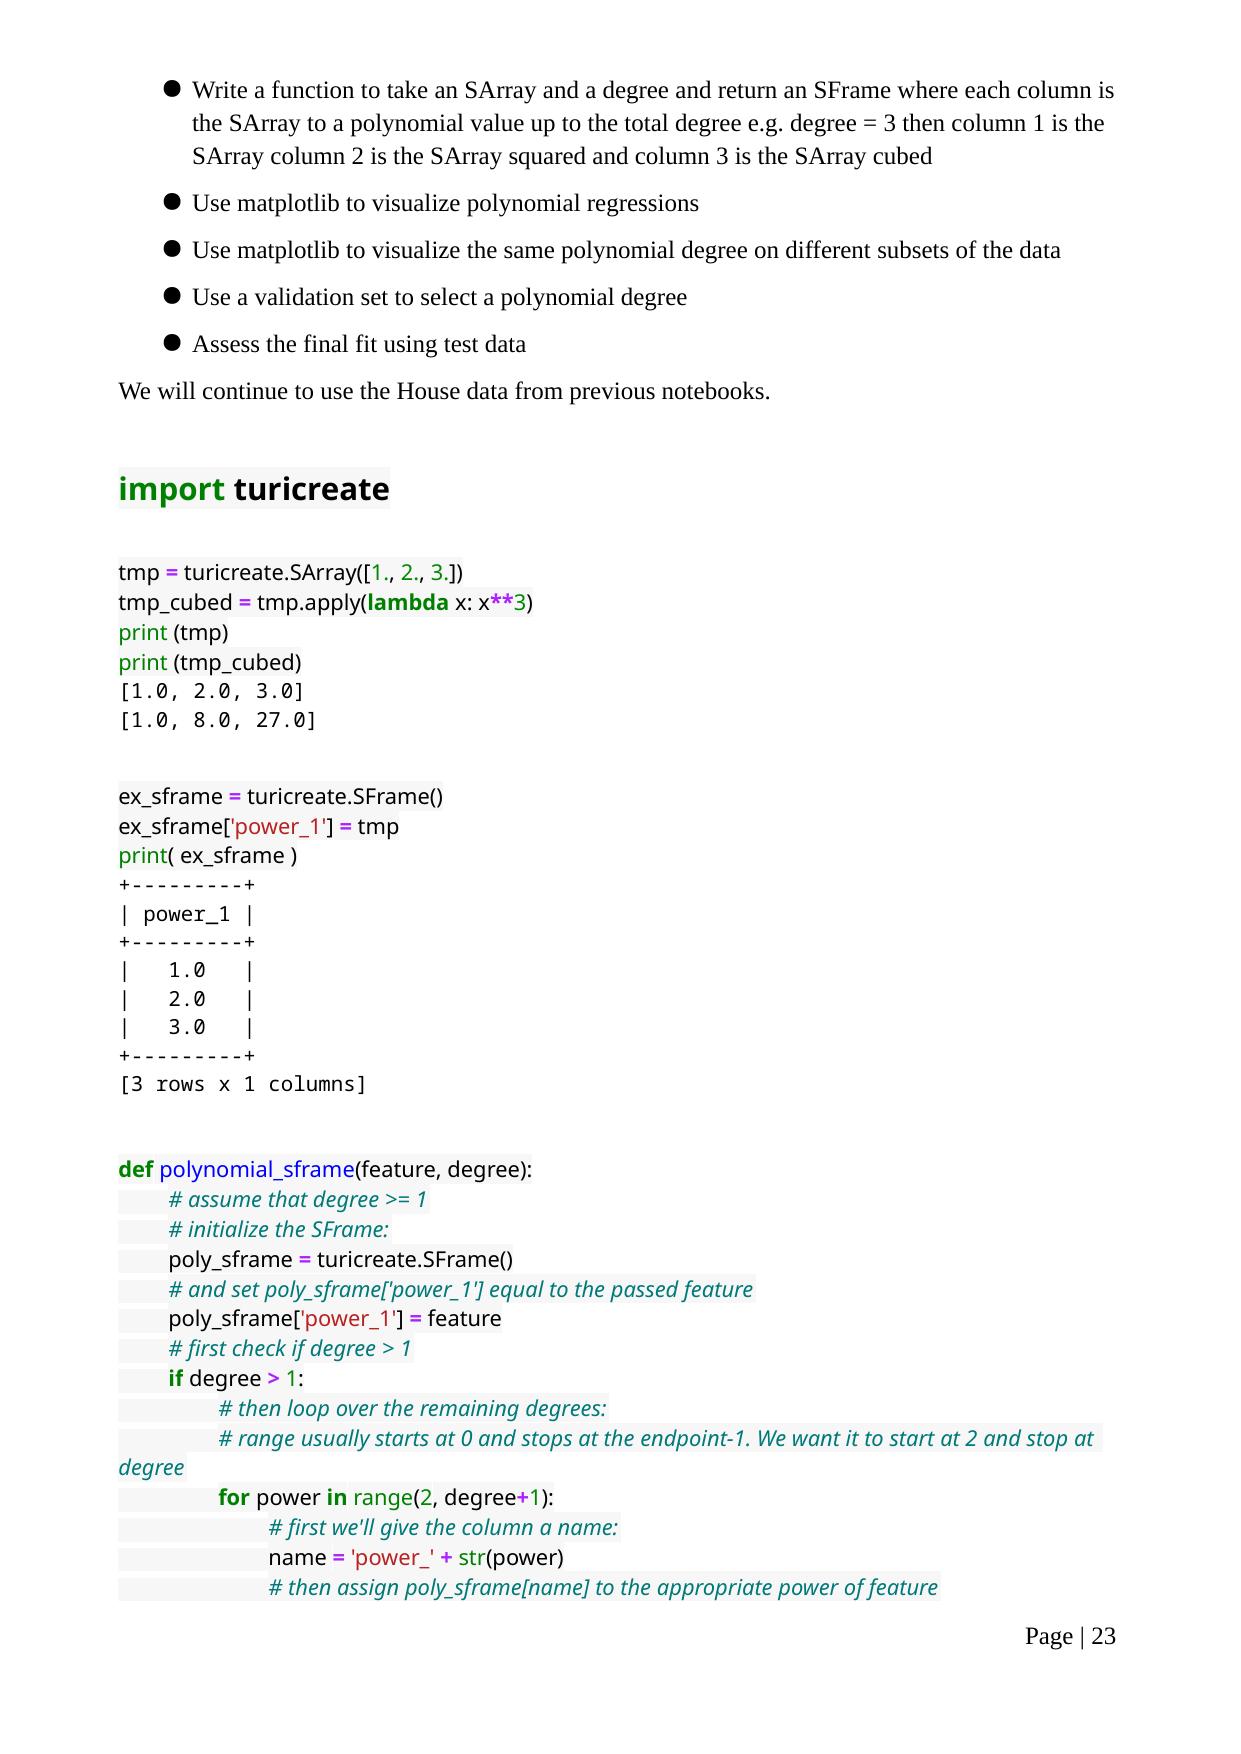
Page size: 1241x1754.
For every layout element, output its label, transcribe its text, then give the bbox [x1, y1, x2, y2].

text | 3.0 | [118, 1012, 1122, 1041]
list Assess the final fit using test data [162, 329, 1122, 358]
text print (tmp_cubed) [118, 647, 1122, 676]
text poly_sframe['power_1'] = feature [118, 1303, 1122, 1333]
text +---------+ [118, 870, 1122, 899]
text | power_1 | [118, 899, 1122, 927]
text # then assign poly_sframe[name] to the appropriate power of feature [118, 1571, 1122, 1601]
text poly_sframe = turicreate.SFrame() [118, 1244, 1122, 1273]
text print( ex_sframe ) [118, 840, 1122, 870]
text # first we'll give the column a name: [118, 1512, 1122, 1542]
text +---------+ [118, 1041, 1122, 1069]
list Use matplotlib to visualize polynomial regressions [162, 188, 1122, 217]
text | 2.0 | [118, 984, 1122, 1012]
text # first check if degree > 1 [118, 1333, 1122, 1363]
text if degree > 1: [118, 1363, 1122, 1393]
text # range usually starts at 0 and stops at the endpoint-1. We want it to start at 2 and stop at degree [118, 1422, 1122, 1482]
text # then loop over the remaining degrees: [118, 1393, 1122, 1422]
list Use matplotlib to visualize the same polynomial degree on different subsets of the data [162, 235, 1122, 264]
text # assume that degree >= 1 [118, 1184, 1122, 1214]
list Write a function to take an SArray and a degree and return an SFrame where each column is the SArray to a polynomial value up to the total degree e.g. degree = 3 then column 1 is the SArray column 2 is the SArray squared and column 3 is the SArray cubed [162, 75, 1122, 170]
text # and set poly_sframe['power_1'] equal to the passed feature [118, 1273, 1122, 1303]
list Use a validation set to select a polynomial degree [162, 282, 1122, 311]
text ex_sframe['power_1'] = tmp [118, 811, 1122, 840]
text [3 rows x 1 columns] [118, 1069, 1122, 1098]
text tmp_cubed = tmp.apply(lambda x: x**3) [118, 587, 1122, 617]
text for power in range(2, degree+1): [118, 1482, 1122, 1512]
text import turicreate [118, 467, 1122, 509]
text name = 'power_' + str(power) [118, 1542, 1122, 1571]
text +---------+ [118, 927, 1122, 956]
text # initialize the SFrame: [118, 1214, 1122, 1244]
text print (tmp) [118, 617, 1122, 647]
text [1.0, 2.0, 3.0] [118, 676, 1122, 705]
text We will continue to use the House data from previous notebooks. [118, 376, 1122, 405]
text tmp = turicreate.SArray([1., 2., 3.]) [118, 557, 1122, 587]
text def polynomial_sframe(feature, degree): [118, 1154, 1122, 1184]
text | 1.0 | [118, 956, 1122, 984]
text [1.0, 8.0, 27.0] [118, 705, 1122, 733]
text ex_sframe = turicreate.SFrame() [118, 781, 1122, 811]
